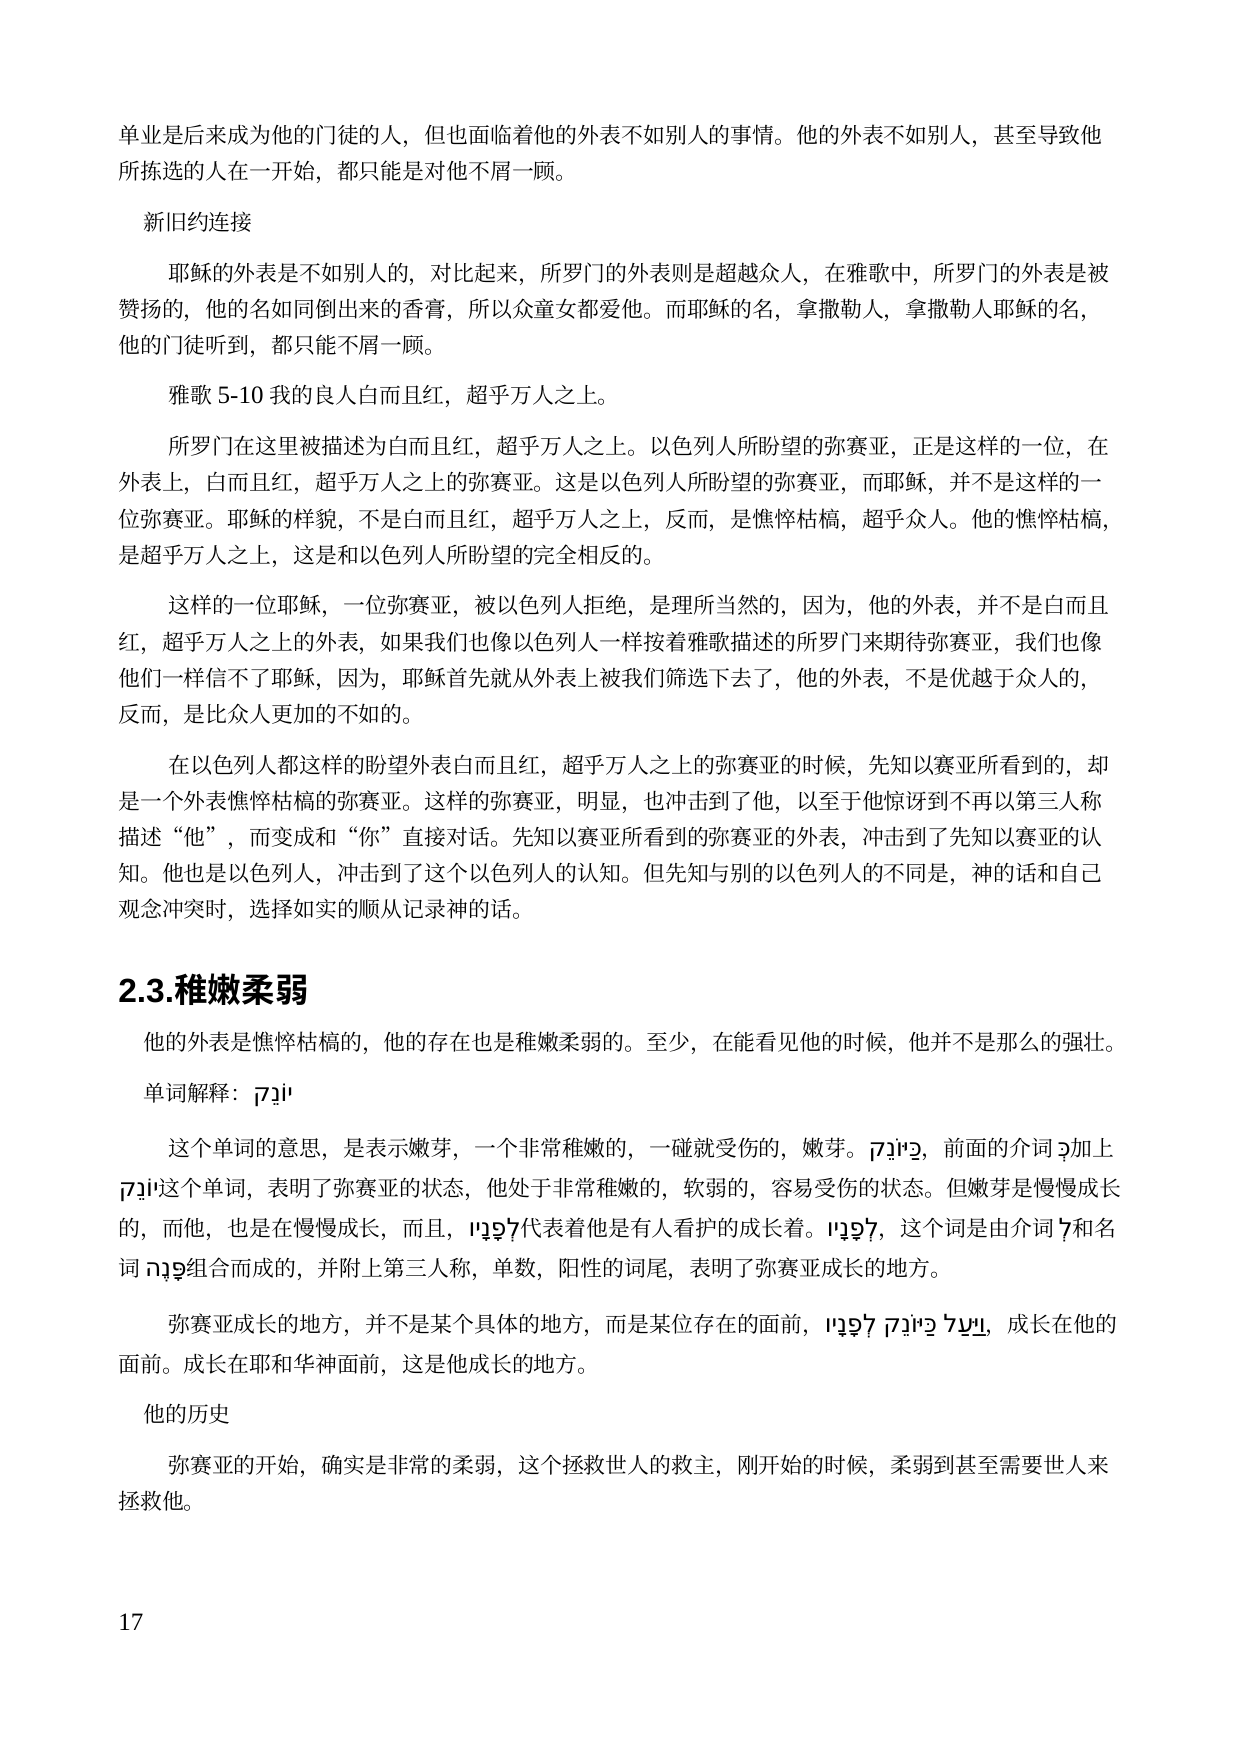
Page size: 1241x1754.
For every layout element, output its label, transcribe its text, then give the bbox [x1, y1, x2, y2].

text 新旧约连接 [118, 205, 1122, 236]
text 弥赛亚的开始，确实是非常的柔弱，这个拯救世人的救主，刚开始的时候，柔弱到甚至需要世人来拯救他。 [118, 1448, 1122, 1516]
text 耶稣的外表是不如别人的，对比起来，所罗门的外表则是超越众人，在雅歌中，所罗门的外表是被赞扬的，他的名如同倒出来的香膏，所以众童女都爱他。而耶稣的名，拿撒勒人，拿撒勒人耶稣的名，他的门徒听到，都只能不屑一顾。 [118, 256, 1122, 359]
text 这样的一位耶稣，一位弥赛亚，被以色列人拒绝，是理所当然的，因为，他的外表，并不是白而且红，超乎万人之上的外表，如果我们也像以色列人一样按着雅歌描述的所罗门来期待弥赛亚，我们也像他们一样信不了耶稣，因为，耶稣首先就从外表上被我们筛选下去了，他的外表，不是优越于众人的，反而，是比众人更加的不如的。 [118, 589, 1122, 728]
text 弥赛亚成长的地方，并不是某个具体的地方，而是某位存在的面前，וַיַּעַל כַּיּוֹנֵק לְפָנָיו，成长在他的面前。成长在耶和华神面前，这是他成长的地方。 [118, 1307, 1122, 1378]
text 雅歌 5-10 我的良人白而且红，超乎万人之上。 [118, 379, 1122, 410]
text 这个单词的意思，是表示嫩芽，一个非常稚嫩的，一碰就受伤的，嫩芽。כַּיּוֹנֵק，前面的介词כְּ加上יוׂנֵק这个单词，表明了弥赛亚的状态，他处于非常稚嫩的，软弱的，容易受伤的状态。但嫩芽是慢慢成长的，而他，也是在慢慢成长，而且，לְפָנָיו代表着他是有人看护的成长着。לְפָנָיו，这个词是由介词לְ和名词פָּנֶה组合而成的，并附上第三人称，单数，阳性的词尾，表明了弥赛亚成长的地方。 [118, 1131, 1122, 1287]
text 单词解释：יוׂנֵק [118, 1076, 1122, 1111]
text 单业是后来成为他的门徒的人，但也面临着他的外表不如别人的事情。他的外表不如别人，甚至导致他所拣选的人在一开始，都只能是对他不屑一顾。 [118, 118, 1122, 186]
text 他的历史 [118, 1398, 1122, 1429]
text 他的外表是憔悴枯槁的，他的存在也是稚嫩柔弱的。至少，在能看见他的时候，他并不是那么的强壮。 [118, 1025, 1122, 1056]
text 在以色列人都这样的盼望外表白而且红，超乎万人之上的弥赛亚的时候，先知以赛亚所看到的，却是一个外表憔悴枯槁的弥赛亚。这样的弥赛亚，明显，也冲击到了他，以至于他惊讶到不再以第三人称描述“他”，而变成和“你”直接对话。先知以赛亚所看到的弥赛亚的外表，冲击到了先知以赛亚的认知。他也是以色列人，冲击到了这个以色列人的认知。但先知与别的以色列人的不同是，神的话和自己观念冲突时，选择如实的顺从记录神的话。 [118, 748, 1122, 924]
text 所罗门在这里被描述为白而且红，超乎万人之上。以色列人所盼望的弥赛亚，正是这样的一位，在外表上，白而且红，超乎万人之上的弥赛亚。这是以色列人所盼望的弥赛亚，而耶稣，并不是这样的一位弥赛亚。耶稣的样貌，不是白而且红，超乎万人之上，反而，是憔悴枯槁，超乎众人。他的憔悴枯槁，是超乎万人之上，这是和以色列人所盼望的完全相反的。 [118, 429, 1122, 569]
subtitle 2.3.稚嫩柔弱 [118, 964, 1122, 1012]
